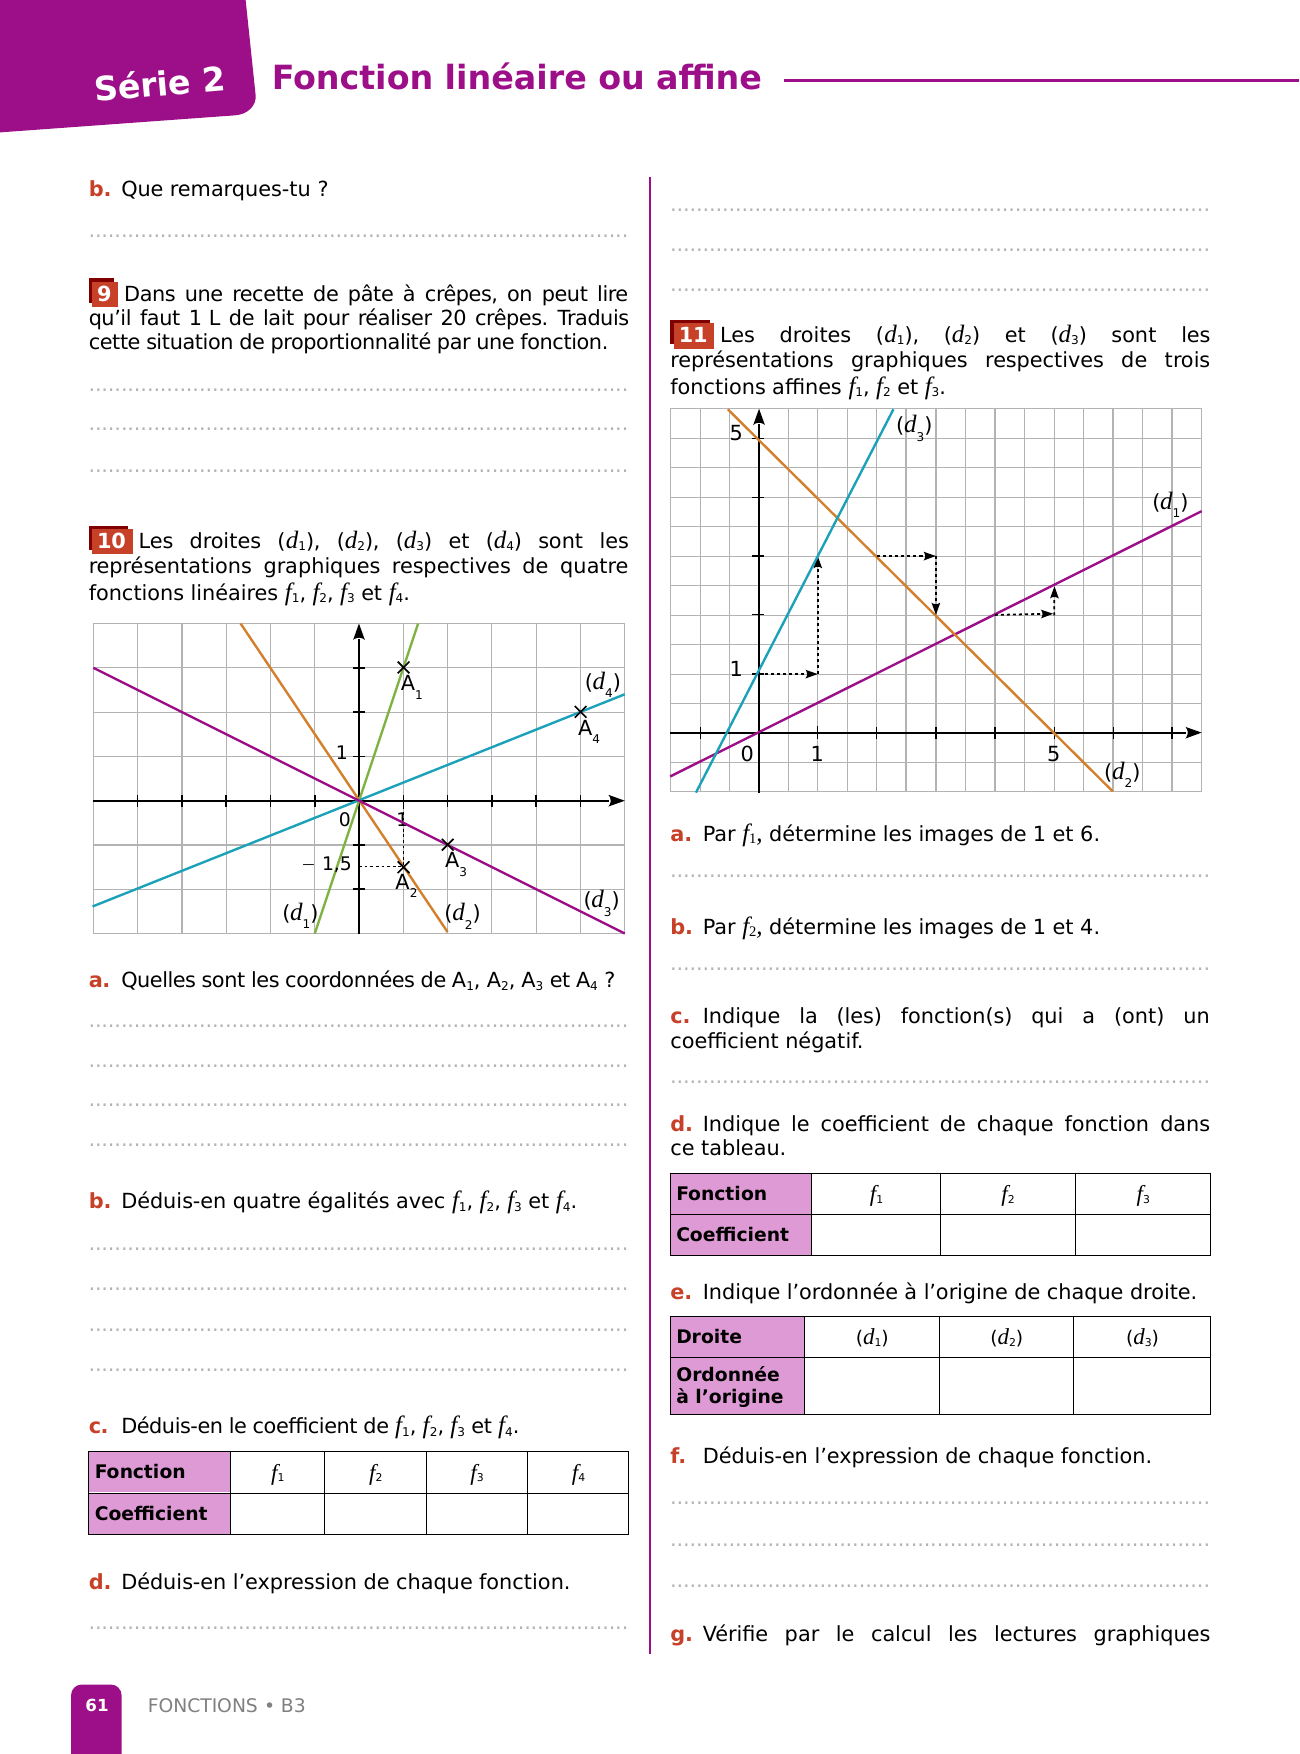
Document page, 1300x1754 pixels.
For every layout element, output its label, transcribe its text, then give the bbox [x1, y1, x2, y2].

table_cell [1074, 1358, 1210, 1414]
table_header Fonction [671, 1174, 811, 1214]
list Déduis-en l’expression de chaque fonction. [88, 1570, 629, 1594]
table_header f3 [427, 1452, 527, 1492]
table_header Droite [671, 1317, 804, 1357]
table_header f2 [941, 1174, 1075, 1214]
list Par f1, détermine les images de 1 et 6. [670, 819, 1211, 847]
table_header (d2) [940, 1317, 1073, 1357]
list Indique la (les) fonction(s) qui a (ont) un coefficient négatif. [670, 1004, 1211, 1053]
table_cell [1076, 1215, 1210, 1255]
list Déduis-en l’expression de chaque fonction. [670, 1444, 1211, 1468]
table_cell [805, 1358, 939, 1414]
list Quelles sont les coordonnées de A1, A2, A3 et A4 ? [88, 968, 629, 993]
list Déduis-en le coefficient de f1, f2, f3 et f4. [88, 1412, 629, 1439]
table_cell Coefficient [89, 1494, 230, 1534]
list Déduis-en quatre égalités avec f1, f2, f3 et f4. [88, 1187, 629, 1214]
list Indique l’ordonnée à l’origine de chaque droite. [670, 1280, 1211, 1304]
table_header Fonction [89, 1452, 230, 1492]
table_header f1 [812, 1174, 940, 1214]
table_header f2 [325, 1452, 426, 1492]
table_header (d1) [805, 1317, 939, 1357]
subtitle Dans une recette de pâte à crêpes, on peut lire qu’il faut 1 L de lait pour réaliser 20 crêpes. Traduis cette situation de proportionnalité par une fonction. [88, 278, 629, 355]
table_cell [812, 1215, 940, 1255]
table_cell [325, 1494, 426, 1534]
subtitle Les droites (d1), (d2), (d3) et (d4) sont les représentations graphiques respectives de quatre fonctions linéaires f1, f2, f3 et f4. [88, 526, 629, 606]
table_cell Ordonnée à l’origine [671, 1358, 804, 1414]
table_cell [940, 1358, 1073, 1414]
table_header f4 [528, 1452, 628, 1492]
table_header f1 [231, 1452, 324, 1492]
list Par f2, détermine les images de 1 et 4. [670, 912, 1211, 939]
table_cell Coefficient [671, 1215, 811, 1255]
table_cell [427, 1494, 527, 1534]
list Vérifie par le calcul les lectures graphiques [670, 1622, 1211, 1646]
table_cell [941, 1215, 1075, 1255]
table_header f3 [1076, 1174, 1210, 1214]
list Indique le coefficient de chaque fonction dans ce tableau. [670, 1112, 1211, 1161]
table_cell [231, 1494, 324, 1534]
list Que remarques-tu ? [88, 177, 629, 201]
table_header (d3) [1074, 1317, 1210, 1357]
subtitle Les droites (d1), (d2) et (d3) sont les représentations graphiques respectives de trois fonctions affines f1, f2 et f3. [670, 319, 1211, 400]
table_cell [528, 1494, 628, 1534]
